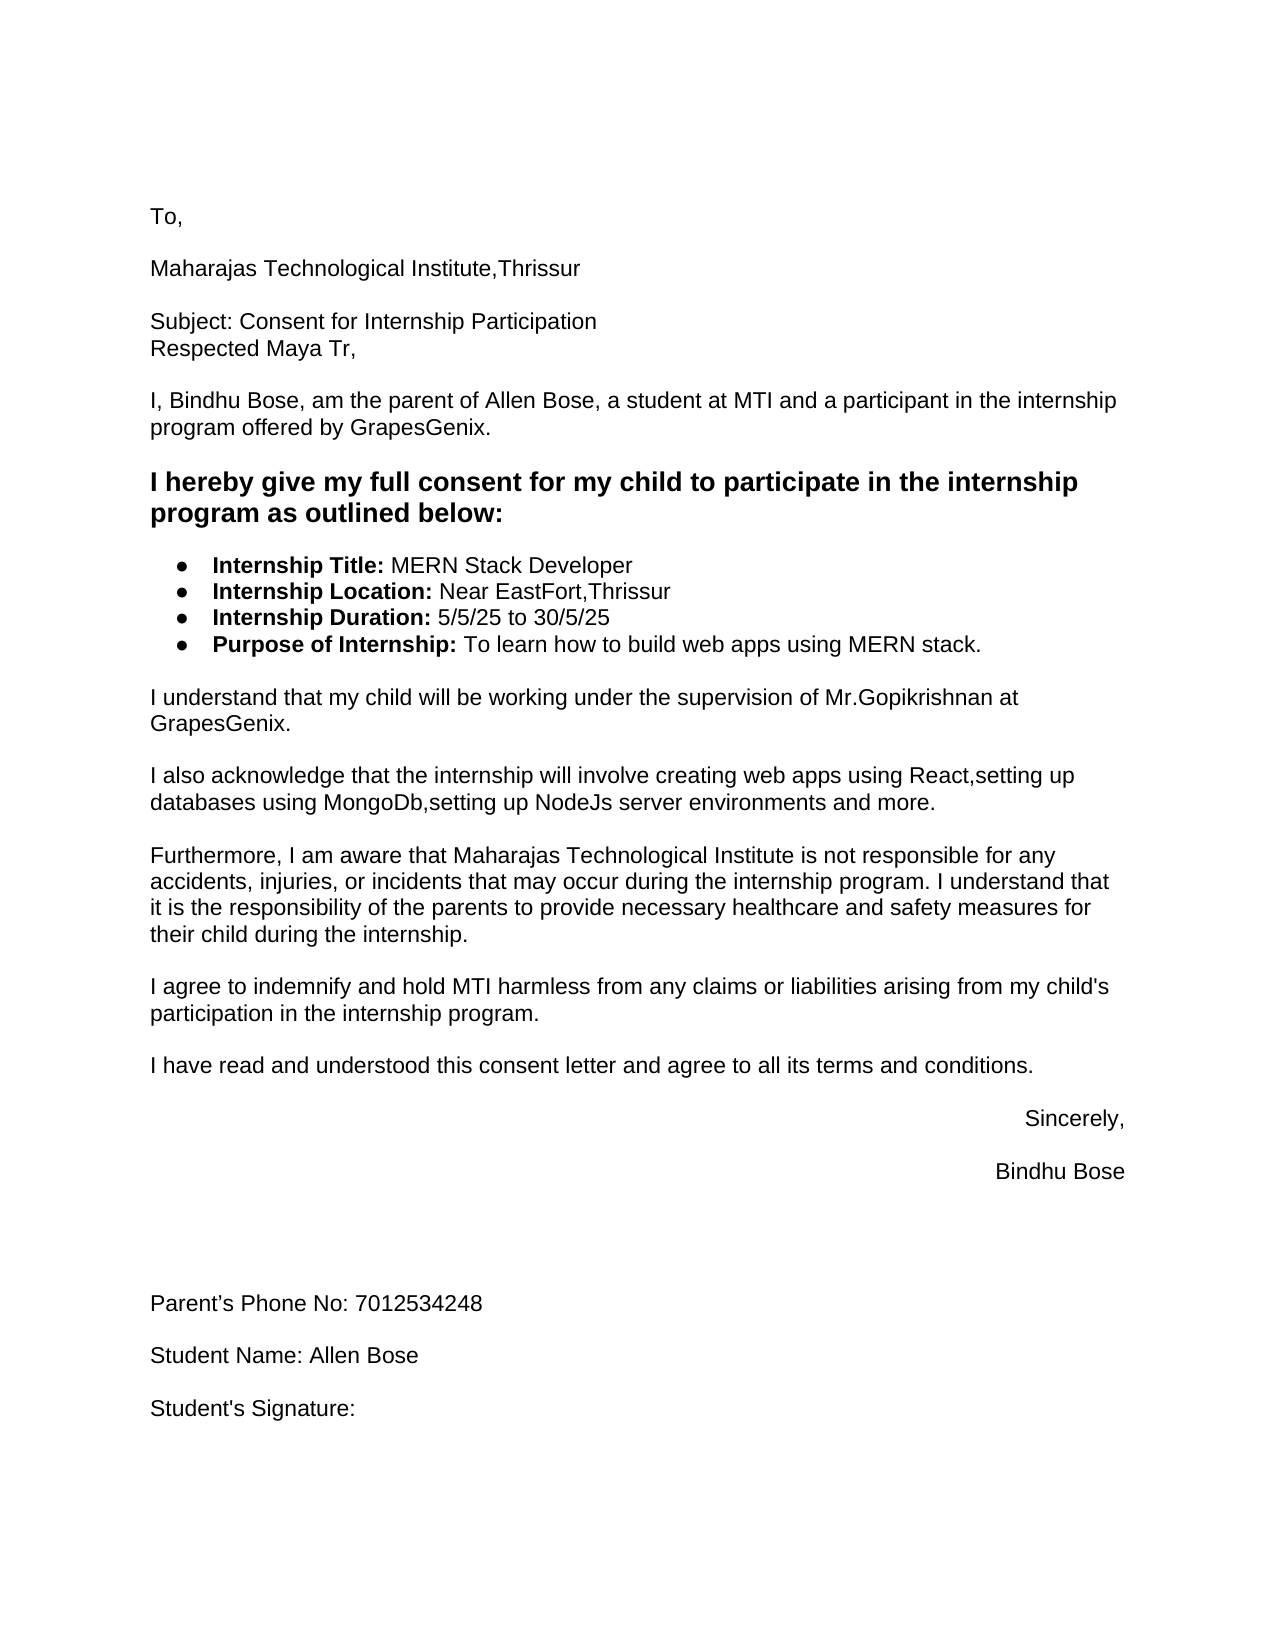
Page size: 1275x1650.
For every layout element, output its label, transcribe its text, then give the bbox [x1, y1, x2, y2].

text Bindhu Bose [150, 1158, 1125, 1184]
text To, [150, 203, 1125, 229]
text Parent’s Phone No: 7012534248 [150, 1289, 1125, 1316]
text Student's Signature: [150, 1395, 1125, 1421]
text I also acknowledge that the internship will involve creating web apps using React,setting up databases using MongoDb,setting up NodeJs server environments and more. [150, 762, 1125, 815]
text I have read and understood this consent letter and agree to all its terms and conditions. [150, 1052, 1125, 1079]
text I understand that my child will be working under the supervision of Mr.Gopikrishnan at GrapesGenix. [150, 683, 1125, 736]
text I agree to indemnify and hold MTI harmless from any claims or liabilities arising from my child's participation in the internship program. [150, 973, 1125, 1026]
text Sincerely, [150, 1105, 1125, 1131]
text Respected Maya Tr, [150, 334, 1125, 361]
text Subject: Consent for Internship Participation [150, 308, 1125, 334]
list Internship Location: Near EastFort,Thrissur [175, 578, 1125, 604]
text Furthermore, I am aware that Maharajas Technological Institute is not responsible for any accidents, injuries, or incidents that may occur during the internship program. I understand that it is the responsibility of the parents to provide necessary healthcare and safety measures for their child during the internship. [150, 842, 1125, 947]
list Internship Title: MERN Stack Developer [175, 552, 1125, 578]
list Internship Duration: 5/5/25 to 30/5/25 [175, 604, 1125, 631]
text Maharajas Technological Institute,Thrissur [150, 255, 1125, 282]
list Purpose of Internship: To learn how to build web apps using MERN stack. [175, 631, 1125, 657]
text I hereby give my full consent for my child to participate in the internship program as outlined below: [150, 466, 1125, 529]
text Student Name: Allen Bose [150, 1342, 1125, 1369]
text I, Bindhu Bose, am the parent of Allen Bose, a student at MTI and a participant in the internship program offered by GrapesGenix. [150, 387, 1125, 440]
